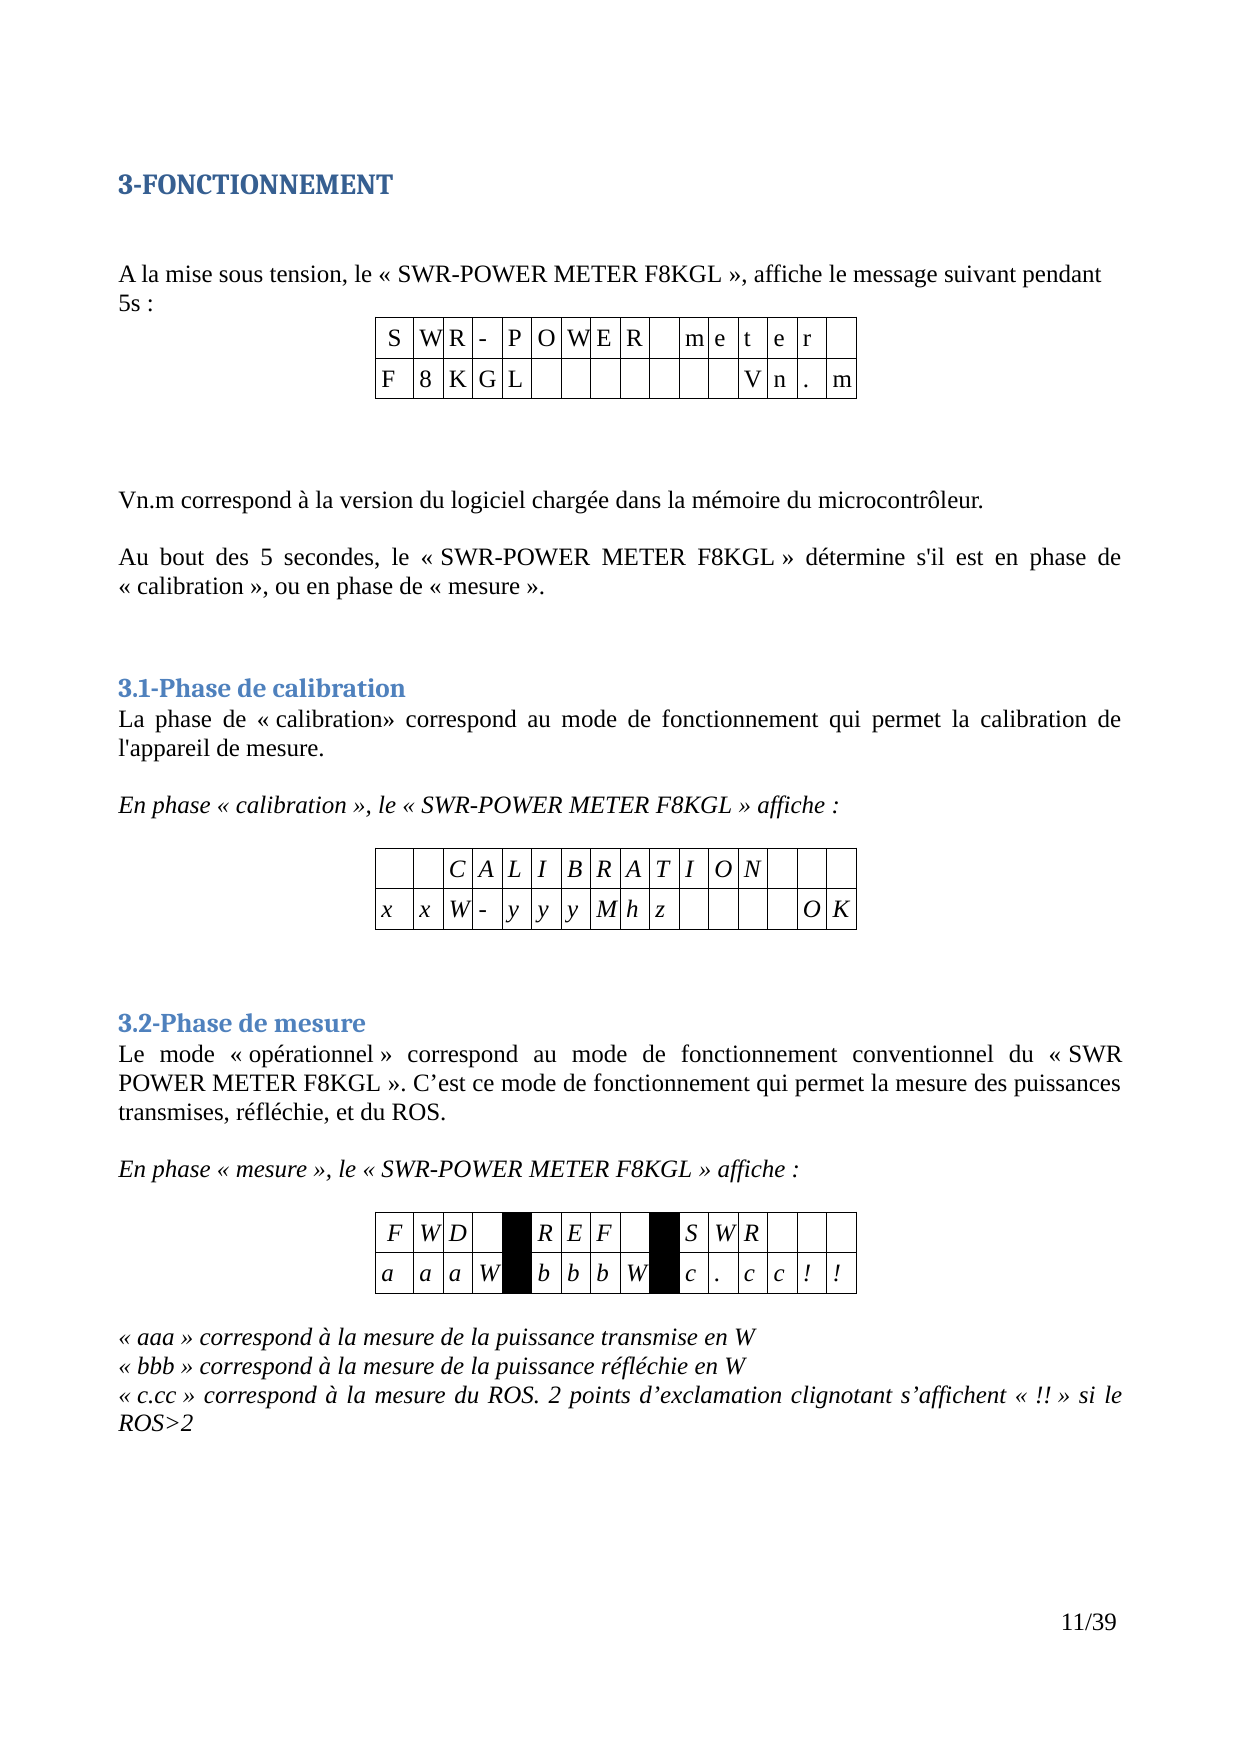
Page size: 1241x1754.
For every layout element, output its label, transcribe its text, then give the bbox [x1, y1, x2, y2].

table_cell x [414, 889, 443, 929]
table_header W [414, 1213, 443, 1252]
table_cell V [739, 359, 767, 398]
table_cell m [827, 359, 856, 398]
table_cell [591, 359, 620, 398]
table_header F [591, 1213, 620, 1252]
table_header R [444, 318, 472, 357]
table_header r [798, 318, 826, 357]
table_cell K [827, 889, 856, 929]
table_cell [680, 359, 708, 398]
table_header [768, 849, 797, 888]
table_cell b [591, 1253, 620, 1293]
text « c.cc » correspond à la mesure du ROS. 2 points d’exclamation clignotant s’affichent « !! » si le ROS>2 [118, 1380, 1122, 1437]
table_cell W [444, 889, 472, 929]
table_cell 8 [414, 359, 443, 398]
subtitle 3.1-Phase de calibration [118, 673, 1122, 704]
table_header [827, 318, 856, 357]
table_cell M [591, 889, 620, 929]
text En phase « calibration », le « SWR-POWER METER F8KGL » affiche : [118, 790, 1122, 819]
table_cell c [680, 1253, 708, 1293]
table_cell c [768, 1253, 797, 1293]
table_cell [650, 1253, 679, 1293]
table_header T [650, 849, 679, 888]
table_cell y [562, 889, 590, 929]
table_header - [473, 318, 502, 357]
table_header L [503, 849, 531, 888]
table_header I [532, 849, 561, 888]
table_cell z [650, 889, 679, 929]
table_header B [562, 849, 590, 888]
text Vn.m correspond à la version du logiciel chargée dans la mémoire du microcontrôleur. [118, 485, 1122, 514]
table_header R [621, 318, 649, 357]
table_header [650, 318, 679, 357]
table_header P [503, 318, 531, 357]
table_header [827, 1213, 856, 1252]
table_header S [376, 318, 413, 357]
table_header [473, 1213, 502, 1252]
table_cell . [709, 1253, 738, 1293]
table_header A [621, 849, 649, 888]
text Au bout des 5 secondes, le « SWR-POWER METER F8KGL » détermine s'il est en phase de « calibration », ou en phase de « mesure ». [118, 542, 1122, 600]
table_header O [532, 318, 561, 357]
table_header I [680, 849, 708, 888]
table_cell [768, 889, 797, 929]
text La phase de « calibration» correspond au mode de fonctionnement qui permet la calibration de l'appareil de mesure. [118, 704, 1122, 761]
table_header [650, 1213, 679, 1252]
table_header [503, 1213, 531, 1252]
table_header W [414, 318, 443, 357]
table_cell W [473, 1253, 502, 1293]
table_cell [739, 889, 767, 929]
table_header A [473, 849, 502, 888]
table_cell [562, 359, 590, 398]
table_header W [562, 318, 590, 357]
table_cell y [532, 889, 561, 929]
table_cell ! [827, 1253, 856, 1293]
table_header N [739, 849, 767, 888]
table_header [798, 849, 826, 888]
table_header [414, 849, 443, 888]
table_header [827, 849, 856, 888]
table_cell [650, 359, 679, 398]
text A la mise sous tension, le « SWR-POWER METER F8KGL », affiche le message suivant pendant 5s : [118, 259, 1122, 317]
text « bbb » correspond à la mesure de la puissance réfléchie en W [118, 1351, 1122, 1380]
table_cell - [473, 889, 502, 929]
table_cell a [376, 1253, 413, 1293]
table_header [376, 849, 413, 888]
table_header [621, 1213, 649, 1252]
table_header R [532, 1213, 561, 1252]
table_header W [709, 1213, 738, 1252]
table_cell c [739, 1253, 767, 1293]
table_cell [532, 359, 561, 398]
table_header [768, 1213, 797, 1252]
table_cell G [473, 359, 502, 398]
table_header O [709, 849, 738, 888]
table_cell [709, 889, 738, 929]
table_cell a [444, 1253, 472, 1293]
table_cell [503, 1253, 531, 1293]
table_header S [680, 1213, 708, 1252]
table_cell L [503, 359, 531, 398]
table_cell F [376, 359, 413, 398]
table_cell b [532, 1253, 561, 1293]
table_header R [739, 1213, 767, 1252]
table_header e [768, 318, 797, 357]
text En phase « mesure », le « SWR-POWER METER F8KGL » affiche : [118, 1154, 1122, 1183]
table_cell [680, 889, 708, 929]
table_cell h [621, 889, 649, 929]
table_cell K [444, 359, 472, 398]
table_header [798, 1213, 826, 1252]
table_header E [591, 318, 620, 357]
table_cell . [798, 359, 826, 398]
subtitle 3-FONCTIONNEMENT [118, 168, 1122, 202]
table_cell O [798, 889, 826, 929]
table_cell W [621, 1253, 649, 1293]
text « aaa » correspond à la mesure de la puissance transmise en W [118, 1322, 1122, 1351]
table_header R [591, 849, 620, 888]
table_cell b [562, 1253, 590, 1293]
text Le mode « opérationnel » correspond au mode de fonctionnement conventionnel du « SWR POWER METER F8KGL ». C’est ce mode de fonctionnement qui permet la mesure des puissances transmises, réfléchie, et du ROS. [118, 1039, 1122, 1125]
table_header F [376, 1213, 413, 1252]
table_header e [709, 318, 738, 357]
table_cell n [768, 359, 797, 398]
table_cell ! [798, 1253, 826, 1293]
table_header E [562, 1213, 590, 1252]
table_cell a [414, 1253, 443, 1293]
table_header t [739, 318, 767, 357]
table_cell x [376, 889, 413, 929]
table_header D [444, 1213, 472, 1252]
table_cell [621, 359, 649, 398]
table_header C [444, 849, 472, 888]
table_cell [709, 359, 738, 398]
subtitle 3.2-Phase de mesure [118, 1008, 1122, 1039]
table_cell y [503, 889, 531, 929]
table_header m [680, 318, 708, 357]
